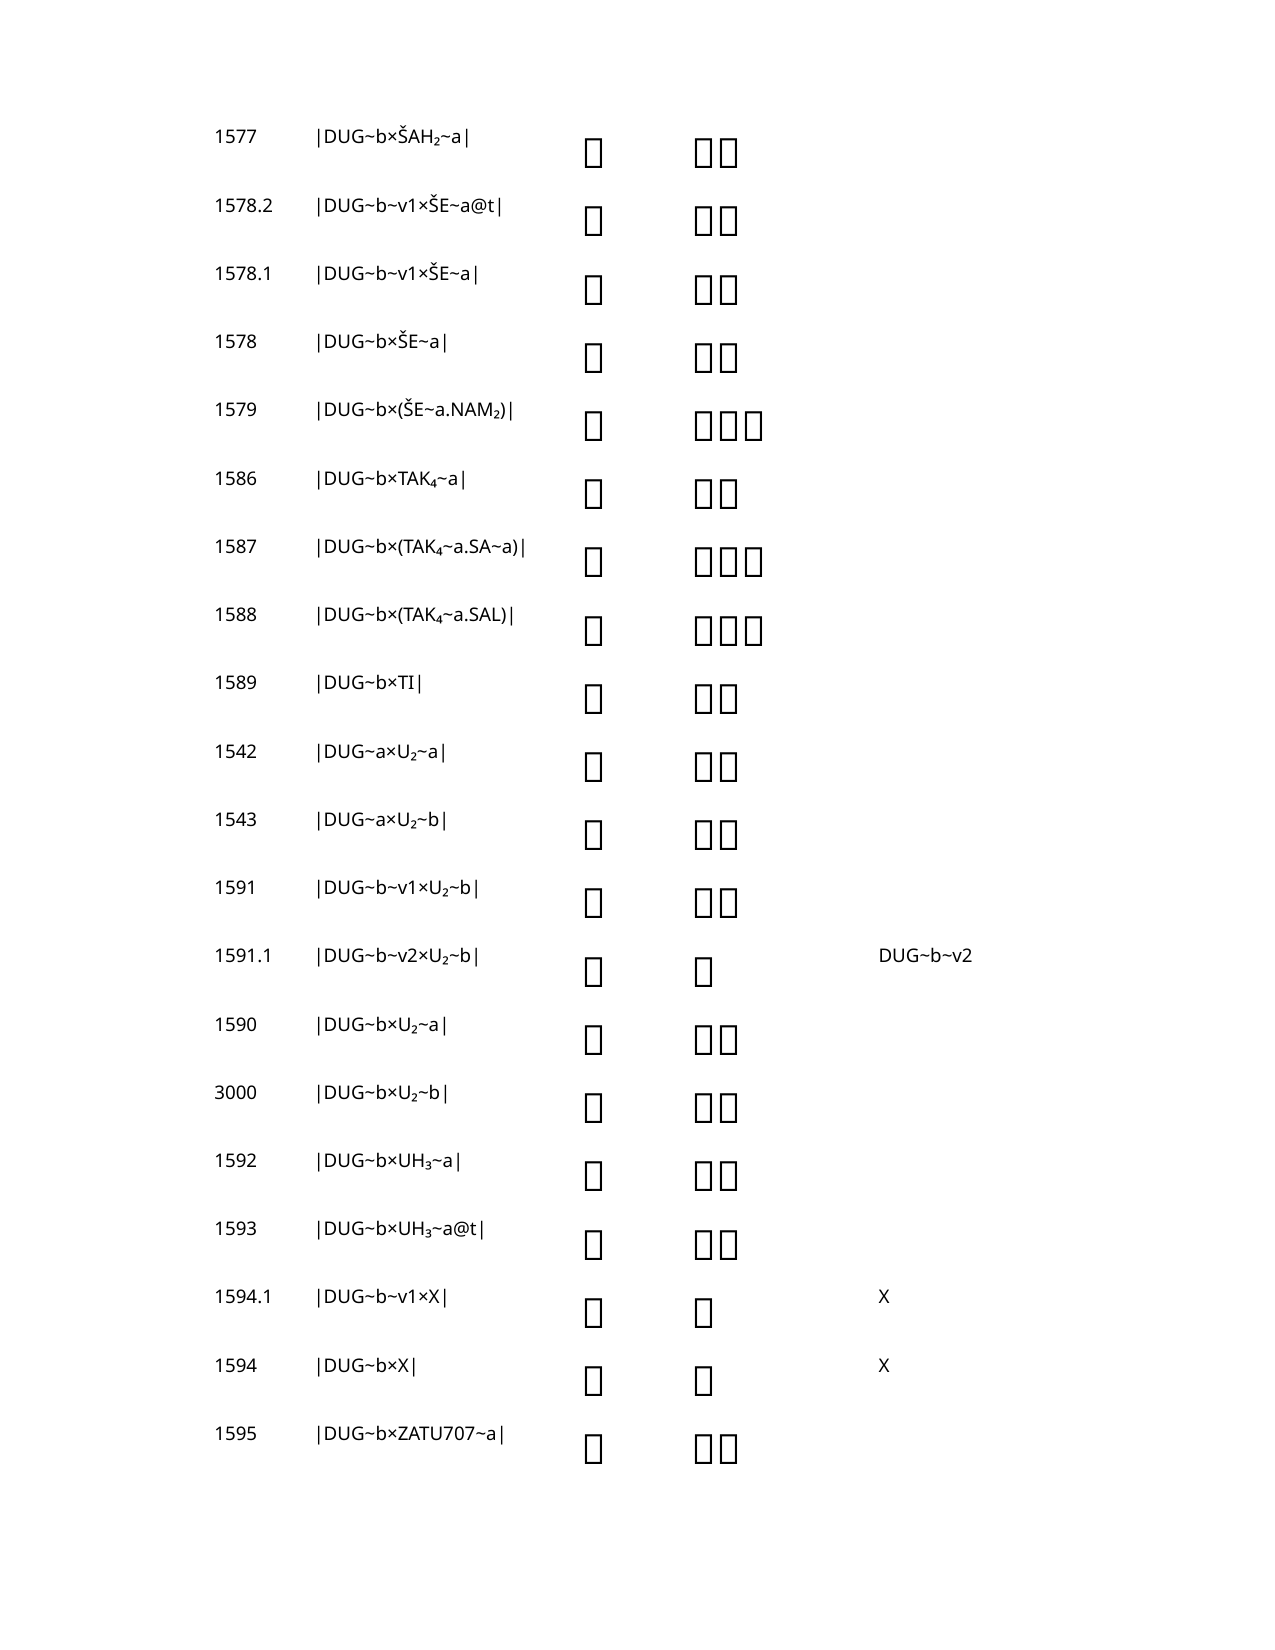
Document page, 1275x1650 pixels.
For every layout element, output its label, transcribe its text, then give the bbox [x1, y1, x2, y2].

table_cell [873, 596, 1067, 664]
table_cell [873, 664, 1067, 732]
table_cell |DUG~b×ŠE~a| [308, 323, 576, 391]
table_cell 𒞛𒪨 [686, 1210, 872, 1278]
table_cell 𒲽 [576, 1278, 686, 1346]
table_cell |DUG~b×UH₃~a| [308, 1142, 576, 1210]
table_cell 𒞜 [686, 1278, 872, 1346]
table_cell 𒞛𒩩 [686, 664, 872, 732]
table_cell 𒞜𒪋 [686, 869, 872, 937]
table_cell |DUG~b~v1×U₂~b| [308, 869, 576, 937]
table_cell 1591.1 [209, 937, 308, 1005]
table_cell [873, 118, 1067, 186]
table_cell [873, 186, 1067, 254]
table_cell 1594.1 [209, 1278, 308, 1346]
table_cell 𒲼 [576, 1346, 686, 1414]
table_cell 𒲬 [576, 391, 686, 459]
table_cell [873, 391, 1067, 459]
table_cell |DUG~a×U₂~a| [308, 732, 576, 800]
table_cell 𒞛𒧖 [686, 323, 872, 391]
table_cell [873, 1005, 1067, 1073]
table_cell 1577 [209, 118, 308, 186]
table_cell 𒲳 [576, 459, 686, 527]
table_cell 𒞘𒪊 [686, 732, 872, 800]
table_cell 𒲷 [576, 1005, 686, 1073]
table_cell [873, 323, 1067, 391]
table_cell 𒞛𒩢𒦪 [686, 528, 872, 596]
table_cell 𒞛 [686, 1346, 872, 1414]
table_cell 𒲫 [576, 186, 686, 254]
table_cell [873, 800, 1067, 869]
table_cell 𒲀 [576, 732, 686, 800]
table_cell 󿿼 [576, 1073, 686, 1142]
table_cell X [873, 1278, 1067, 1346]
table_cell |DUG~b×X| [308, 1346, 576, 1414]
table_cell 𒲸 [576, 869, 686, 937]
table_cell 1591 [209, 869, 308, 937]
table_cell |DUG~b×ŠAH₂~a| [308, 118, 576, 186]
table_cell 1589 [209, 664, 308, 732]
table_cell [873, 732, 1067, 800]
table_cell 𒲪 [576, 255, 686, 323]
table_cell [873, 255, 1067, 323]
table_cell 𒞛𒧍 [686, 118, 872, 186]
table_cell 3000 [209, 1073, 308, 1142]
table_cell |DUG~b×(TAK₄~a.SAL)| [308, 596, 576, 664]
table_cell 𒞛𒩢 [686, 459, 872, 527]
table_cell 1578 [209, 323, 308, 391]
table_cell 𒞛𒧖𒥍 [686, 391, 872, 459]
table_cell 1594 [209, 1346, 308, 1414]
table_cell |DUG~b×U₂~a| [308, 1005, 576, 1073]
table_cell |DUG~b×TI| [308, 664, 576, 732]
table_cell 𒲺 [576, 1142, 686, 1210]
table_cell [873, 869, 1067, 937]
table_cell 1587 [209, 528, 308, 596]
table_cell 1579 [209, 391, 308, 459]
table_cell 1578.1 [209, 255, 308, 323]
table_cell 1593 [209, 1210, 308, 1278]
table_cell [873, 528, 1067, 596]
table_cell 1588 [209, 596, 308, 664]
table_cell 𒲶 [576, 664, 686, 732]
table_cell 𒲹 [576, 937, 686, 1005]
table_cell |DUG~b×(ŠE~a.NAM₂)| [308, 391, 576, 459]
table_cell 𒞘𒪋 [686, 800, 872, 869]
table_cell 𒞜𒧖 [686, 255, 872, 323]
table_cell 𒲻 [576, 1210, 686, 1278]
table_cell 𒲨 [576, 118, 686, 186]
table_cell 1542 [209, 732, 308, 800]
table_cell |DUG~b×(TAK₄~a.SA~a)| [308, 528, 576, 596]
table_cell X [873, 1346, 1067, 1414]
table_cell 1586 [209, 459, 308, 527]
table_cell 𒲴 [576, 528, 686, 596]
table_cell 𒞛𒩢𒦳 [686, 596, 872, 664]
table_cell 𒲩 [576, 323, 686, 391]
table_cell |DUG~b×ZATU707~a| [308, 1415, 576, 1483]
table_cell [873, 1210, 1067, 1278]
table_cell [873, 1415, 1067, 1483]
table_cell |DUG~b~v1×ŠE~a@t| [308, 186, 576, 254]
table_cell [873, 459, 1067, 527]
table_cell DUG~b~v2 [873, 937, 1067, 1005]
table_cell 1543 [209, 800, 308, 869]
table_cell |DUG~b×UH₃~a@t| [308, 1210, 576, 1278]
table_cell 1590 [209, 1005, 308, 1073]
table_cell 𒞛𒪊 [686, 1005, 872, 1073]
table_cell 𒪋 [686, 937, 872, 1005]
table_cell |DUG~b~v1×ŠE~a| [308, 255, 576, 323]
table_cell |DUG~a×U₂~b| [308, 800, 576, 869]
table_cell |DUG~b×U₂~b| [308, 1073, 576, 1142]
table_cell 1595 [209, 1415, 308, 1483]
table_cell 1578.2 [209, 186, 308, 254]
table_cell 𒲵 [576, 596, 686, 664]
table_cell 𒞜𒧗 [686, 186, 872, 254]
table_cell [873, 1073, 1067, 1142]
table_cell 𒞛𒪧 [686, 1142, 872, 1210]
table_cell [873, 1142, 1067, 1210]
table_cell |DUG~b×TAK₄~a| [308, 459, 576, 527]
table_cell 𒲾 [576, 1415, 686, 1483]
table_cell 𒲁 [576, 800, 686, 869]
table_cell 𒞛𒭼 [686, 1415, 872, 1483]
table_cell |DUG~b~v1×X| [308, 1278, 576, 1346]
table_cell 𒞛𒪋 [686, 1073, 872, 1142]
table_cell 1592 [209, 1142, 308, 1210]
table_cell |DUG~b~v2×U₂~b| [308, 937, 576, 1005]
